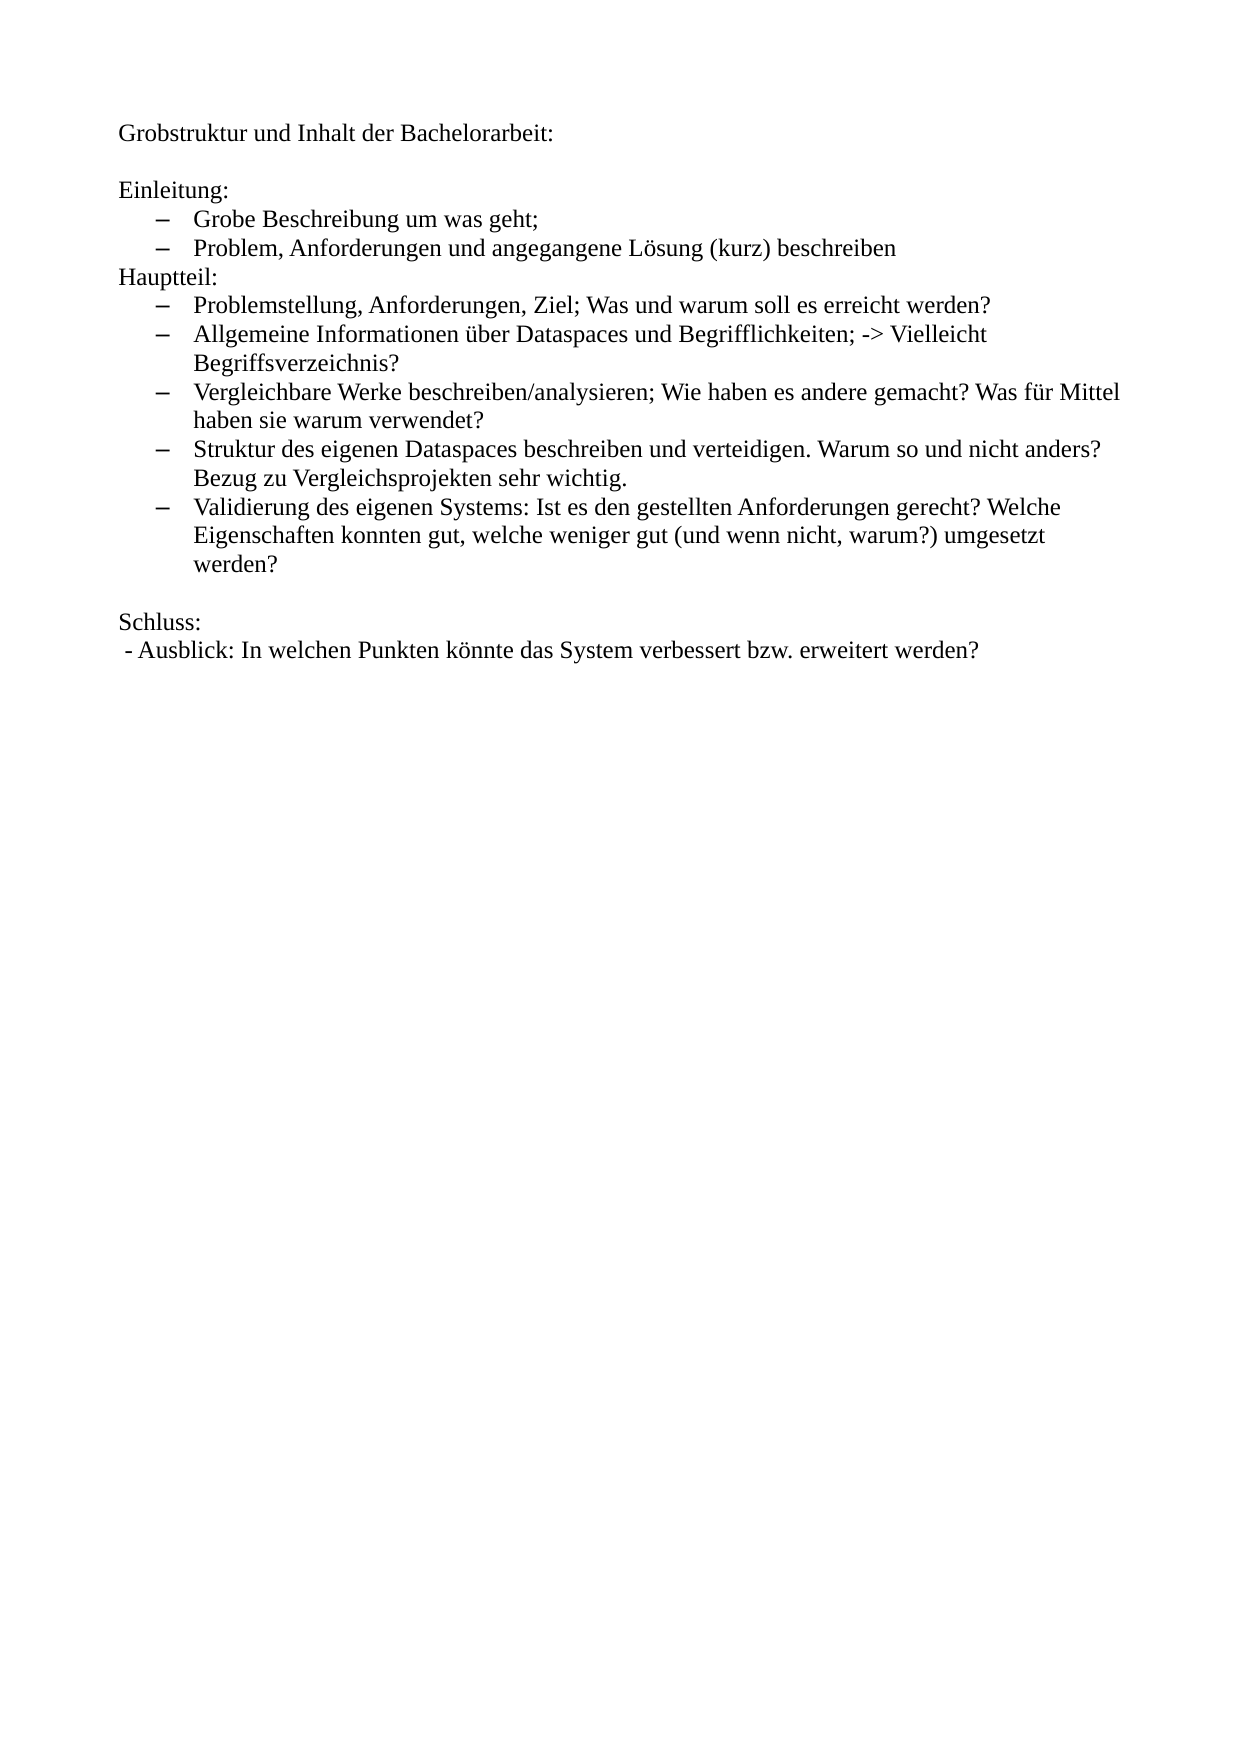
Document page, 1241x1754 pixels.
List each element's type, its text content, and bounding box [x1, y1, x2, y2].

list Allgemeine Informationen über Dataspaces und Begrifflichkeiten; -> Vielleicht Begriffsverzeichnis? [156, 319, 1122, 377]
list Problemstellung, Anforderungen, Ziel; Was und warum soll es erreicht werden? [156, 291, 1122, 319]
text Einleitung: [118, 176, 1122, 204]
list Grobe Beschreibung um was geht; [156, 204, 1122, 233]
list Problem, Anforderungen und angegangene Lösung (kurz) beschreiben [156, 233, 1122, 262]
list Struktur des eigenen Dataspaces beschreiben und verteidigen. Warum so und nicht anders? Bezug zu Vergleichsprojekten sehr wichtig. [156, 434, 1122, 492]
text Grobstruktur und Inhalt der Bachelorarbeit: [118, 118, 1122, 147]
list Validierung des eigenen Systems: Ist es den gestellten Anforderungen gerecht? Welche Eigenschaften konnten gut, welche weniger gut (und wenn nicht, warum?) umgesetzt werden? [156, 492, 1122, 578]
text Hauptteil: [118, 262, 1122, 291]
text Schluss: [118, 607, 1122, 636]
list Vergleichbare Werke beschreiben/analysieren; Wie haben es andere gemacht? Was für Mittel haben sie warum verwendet? [156, 377, 1122, 434]
text - Ausblick: In welchen Punkten könnte das System verbessert bzw. erweitert werden? [118, 636, 1122, 664]
